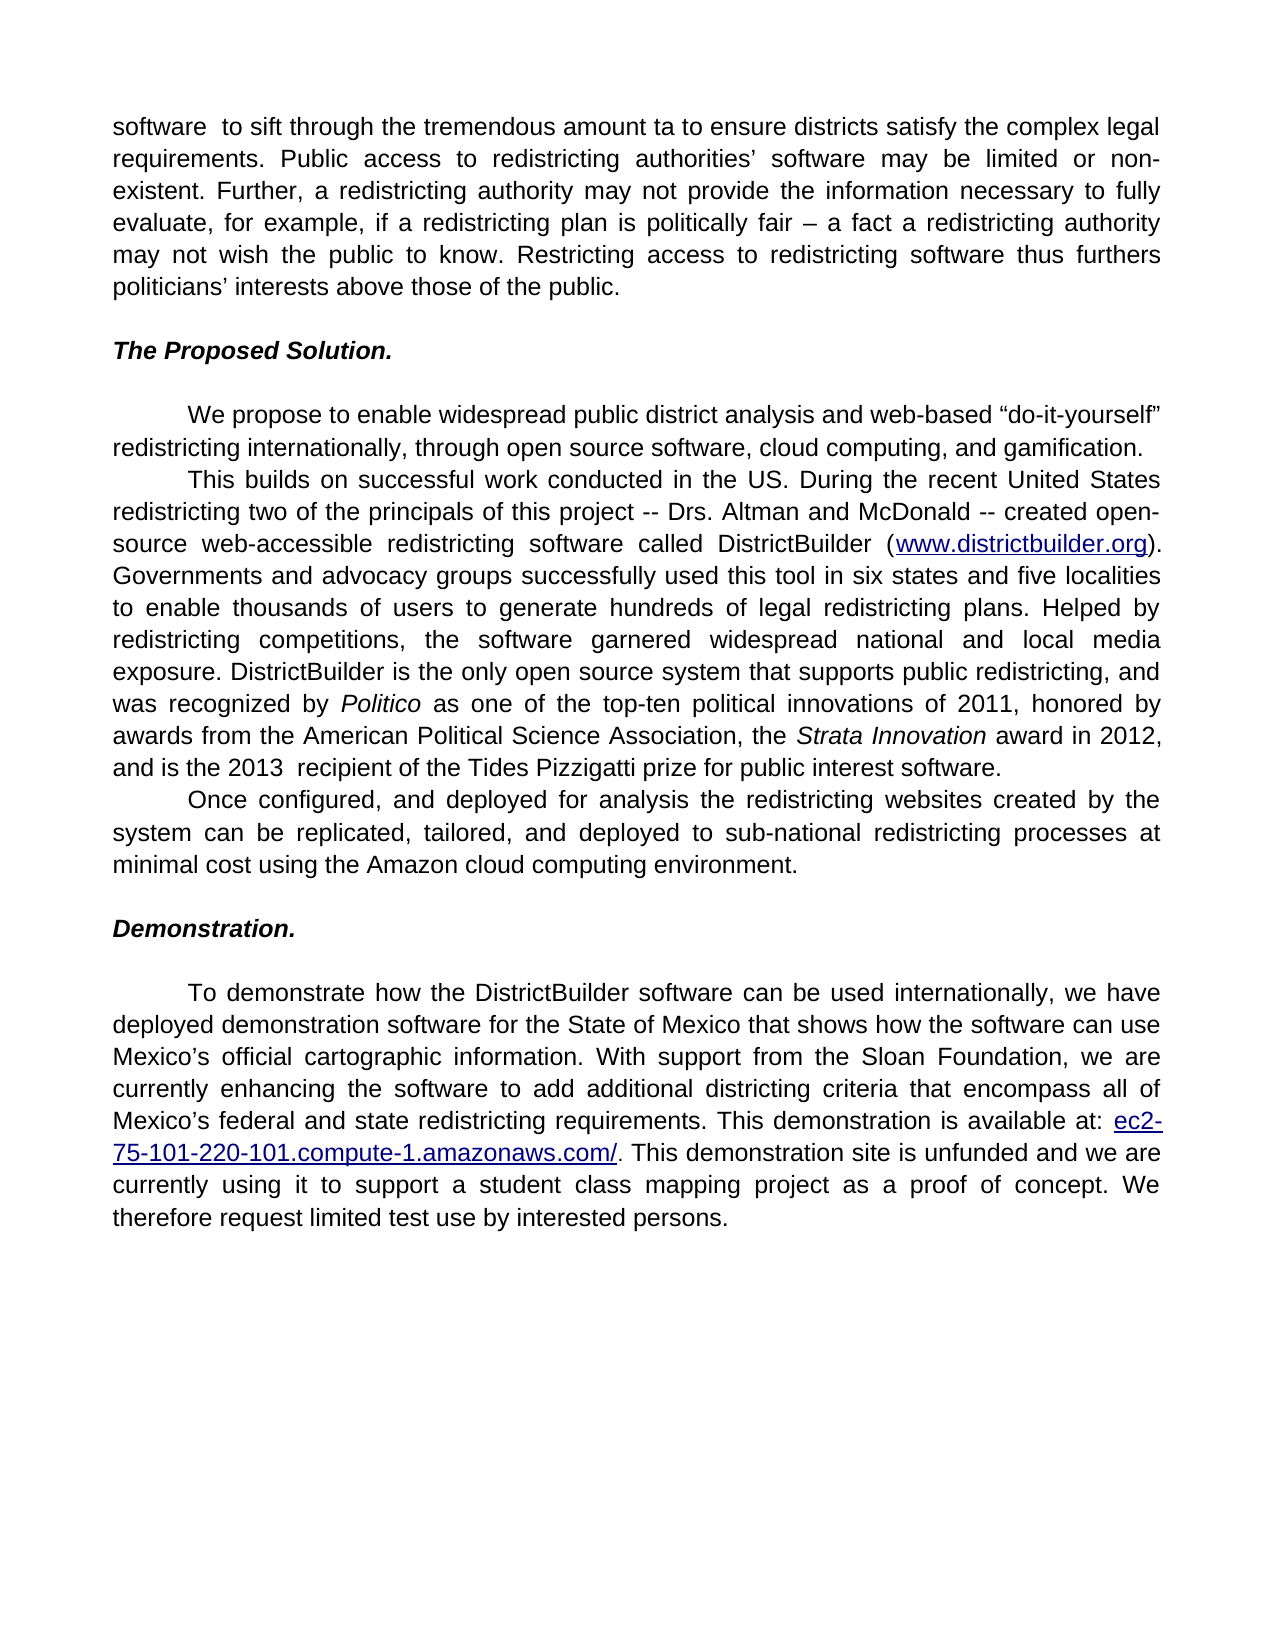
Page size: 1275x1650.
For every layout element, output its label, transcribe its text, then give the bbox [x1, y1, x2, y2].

text To demonstrate how the DistrictBuilder software can be used internationally, we have deployed demonstration software for the State of Mexico that shows how the software can use Mexico’s official cartographic information. With support from the Sloan Foundation, we are currently enhancing the software to add additional districting criteria that encompass all of Mexico’s federal and state redistricting requirements. This demonstration is available at: ec2-75-101-220-101.compute-1.amazonaws.com/. This demonstration site is unfunded and we are currently using it to support a student class mapping project as a proof of concept. We therefore request limited test use by interested persons. [112, 979, 1162, 1231]
text We propose to enable widespread public district analysis and web-based “do-it-yourself” redistricting internationally, through open source software, cloud computing, and gamification. [112, 401, 1162, 461]
text Demonstration. [112, 914, 1162, 942]
text This builds on successful work conducted in the US. During the recent United States redistricting two of the principals of this project -- Drs. Altman and McDonald -- created open-source web-accessible redistricting software called DistrictBuilder (www.districtbuilder.org). Governments and advocacy groups successfully used this tool in six states and five localities to enable thousands of users to generate hundreds of legal redistricting plans. Helped by redistricting competitions, the software garnered widespread national and local media exposure. DistrictBuilder is the only open source system that supports public redistricting, and was recognized by Politico as one of the top-ten political innovations of 2011, honored by awards from the American Political Science Association, the Strata Innovation award in 2012, and is the 2013 recipient of the Tides Pizzigatti prize for public interest software. [112, 465, 1162, 782]
text software to sift through the tremendous amount ta to ensure districts satisfy the complex legal requirements. Public access to redistricting authorities’ software may be limited or non-existent. Further, a redistricting authority may not provide the information necessary to fully evaluate, for example, if a redistricting plan is politically fair – a fact a redistricting authority may not wish the public to know. Restricting access to redistricting software thus furthers politicians’ interests above those of the public. [112, 112, 1162, 301]
text The Proposed Solution. [112, 337, 1162, 365]
text Once configured, and deployed for analysis the redistricting websites created by the system can be replicated, tailored, and deployed to sub-national redistricting processes at minimal cost using the Amazon cloud computing environment. [112, 786, 1162, 878]
